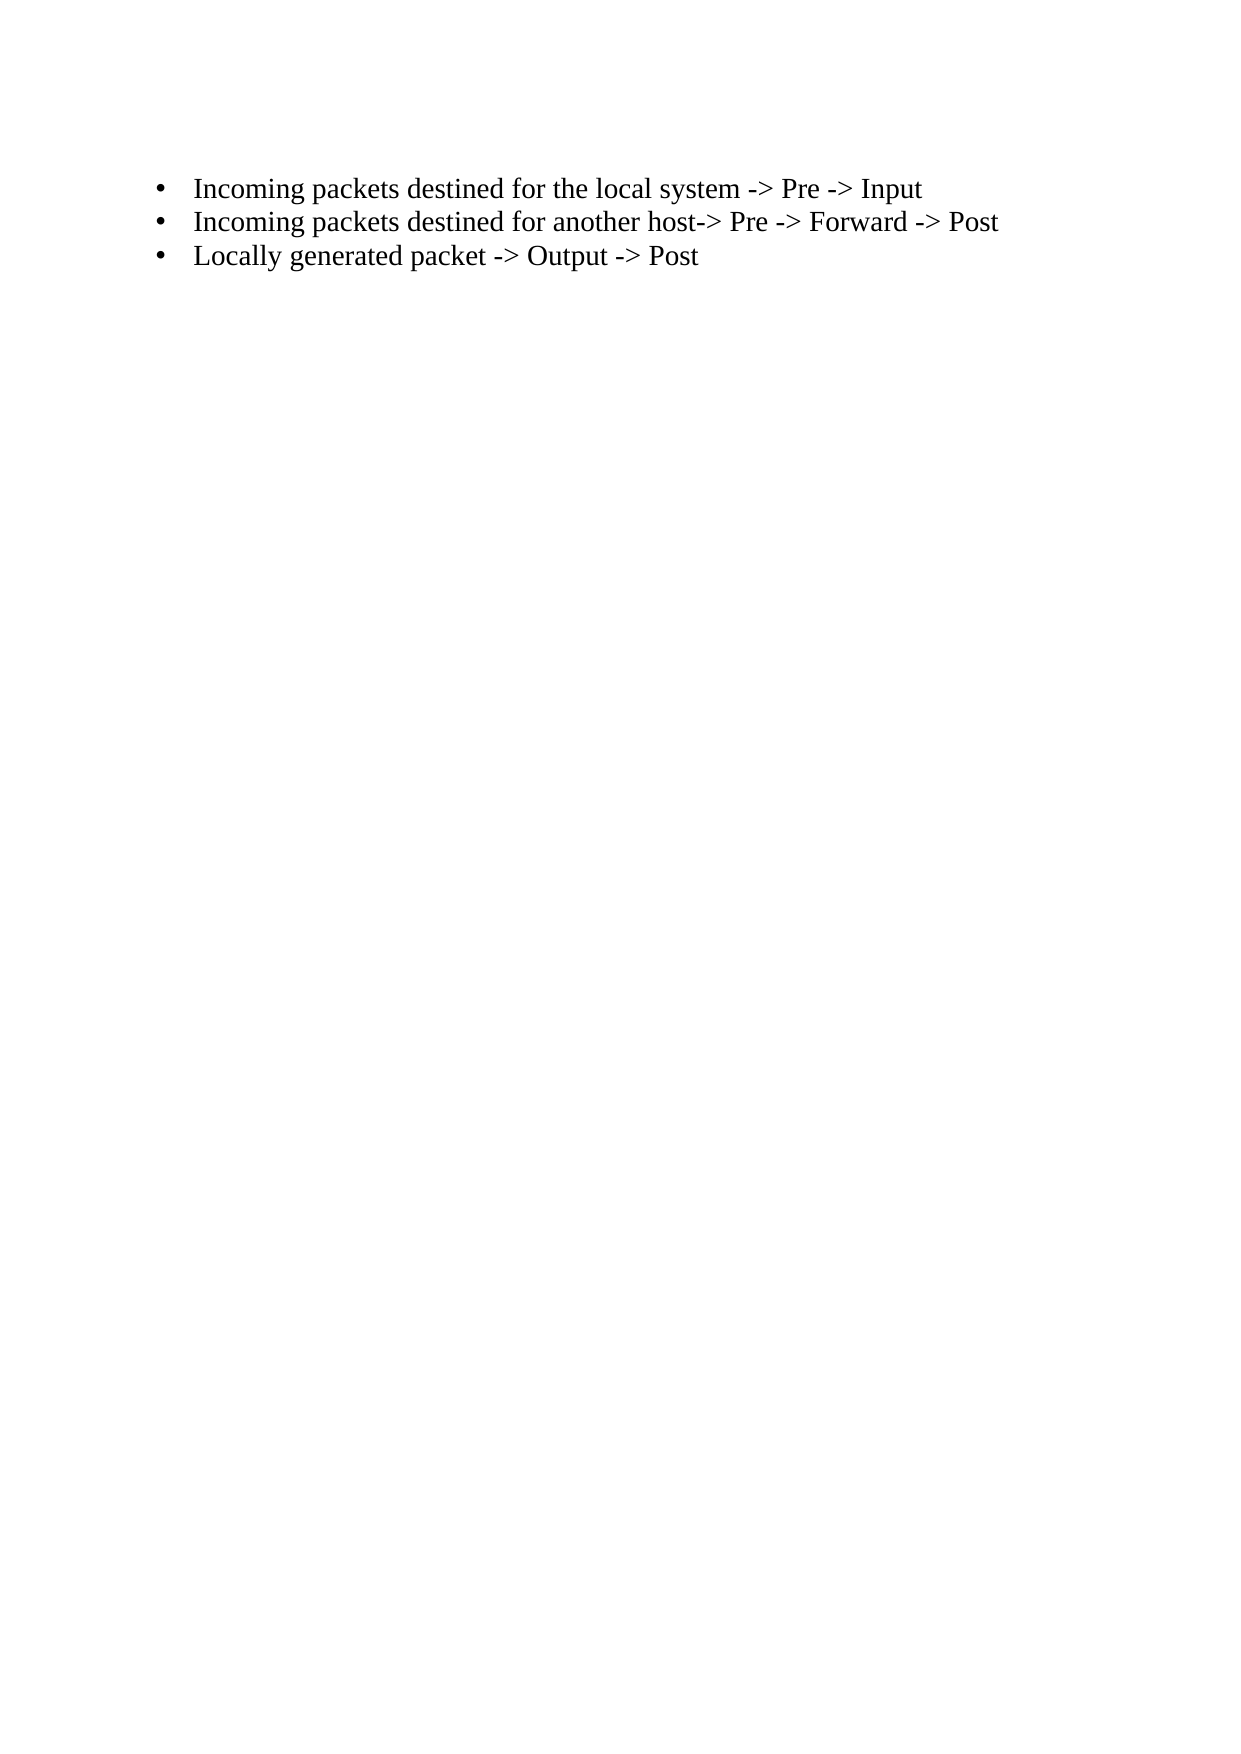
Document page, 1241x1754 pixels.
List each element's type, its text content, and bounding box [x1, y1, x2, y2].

list Incoming packets destined for another host-> Pre -> Forward -> Post [156, 204, 1122, 238]
list Locally generated packet -> Output -> Post [156, 238, 1122, 272]
list Incoming packets destined for the local system -> Pre -> Input [156, 171, 1122, 204]
